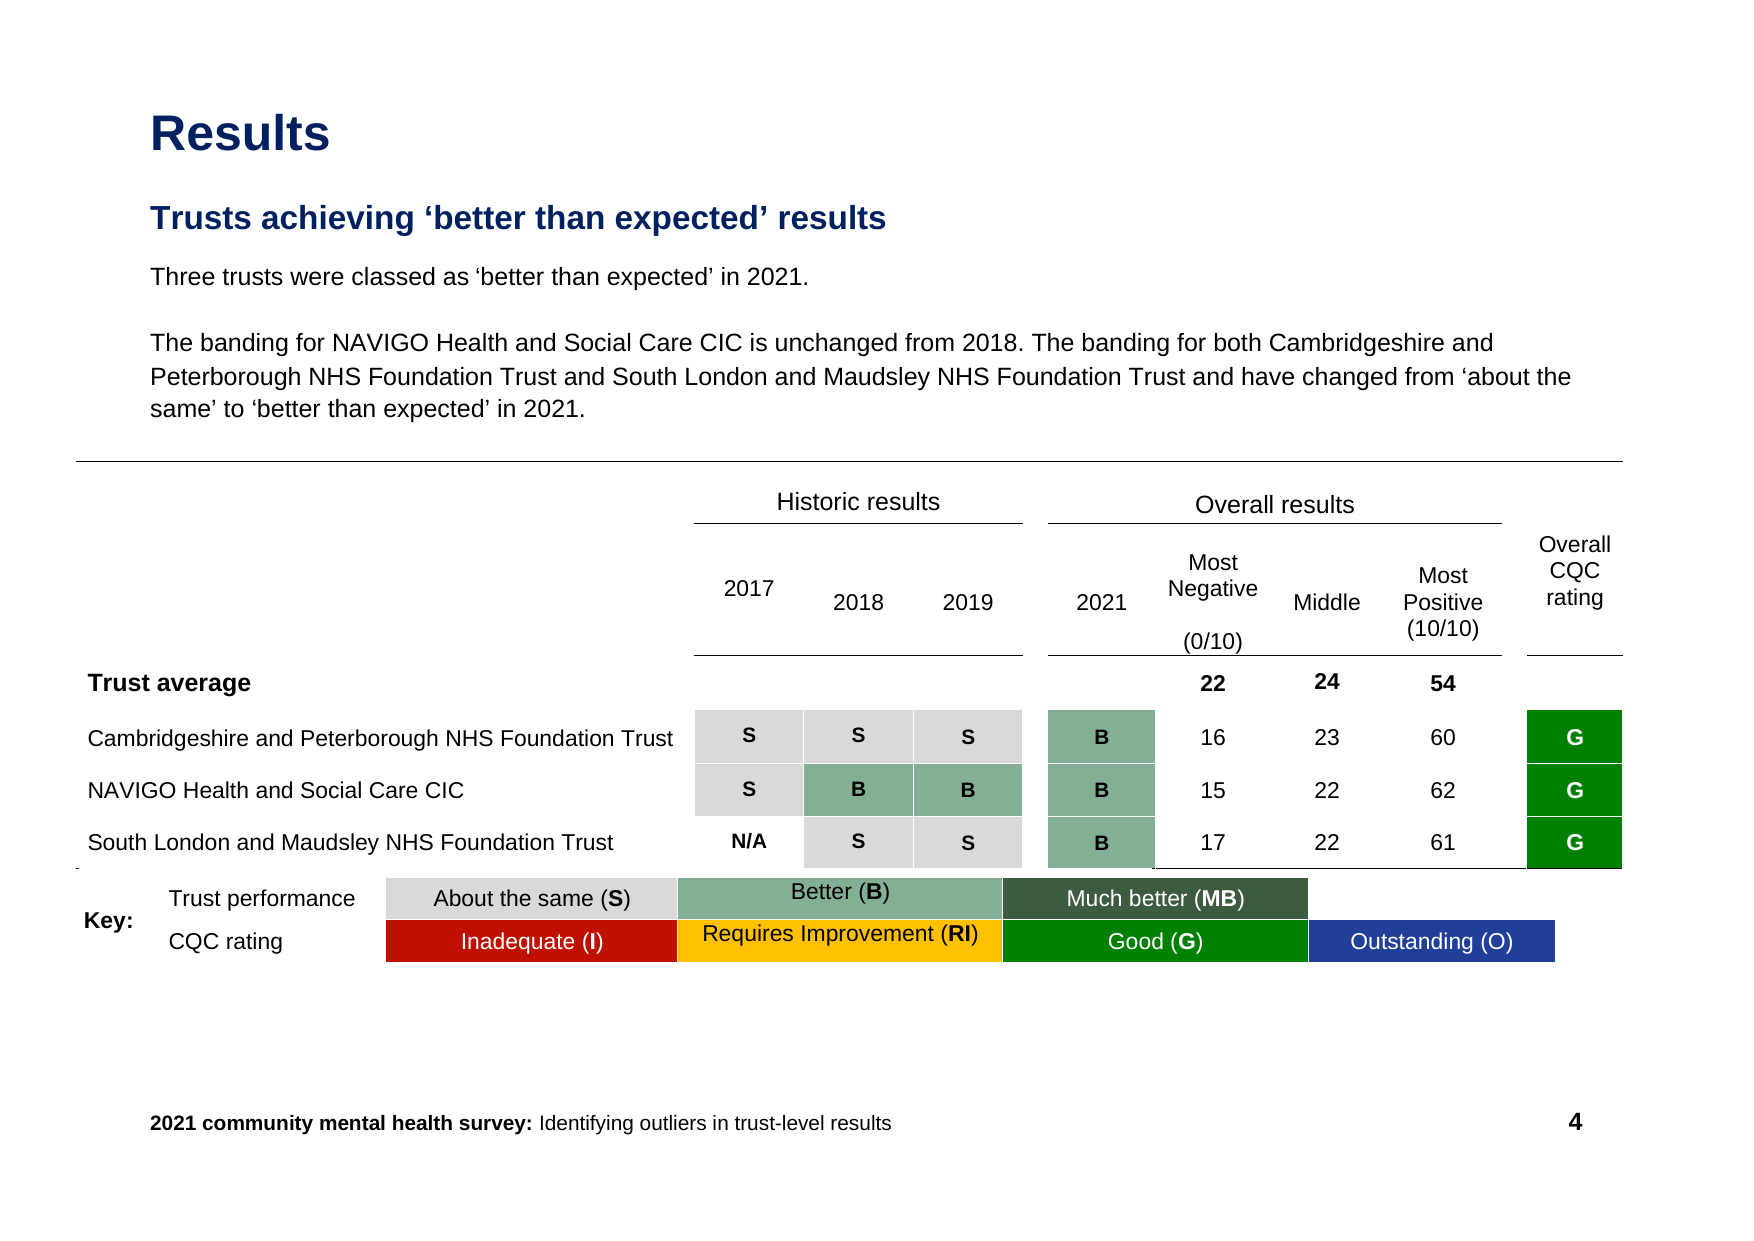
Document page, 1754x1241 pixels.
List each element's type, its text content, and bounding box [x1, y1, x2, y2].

table_cell About the same (S) [386, 878, 677, 919]
table_cell 15 [1156, 763, 1270, 816]
table_cell 22 [1270, 816, 1384, 868]
table_cell NAVIGO Health and Social Care CIC [76, 763, 694, 816]
subtitle Results [150, 103, 1604, 161]
table_cell [1156, 869, 1270, 877]
table_cell S [695, 764, 803, 816]
table_header [1023, 462, 1047, 523]
table_cell Most Negative (0/10) [1156, 524, 1270, 654]
table_cell B [914, 764, 1022, 816]
table_cell 22 [1156, 656, 1270, 709]
table_header Overall results [1048, 462, 1502, 523]
table_cell [162, 869, 356, 877]
table_cell [80, 869, 161, 877]
table_header Historic results [694, 462, 1023, 523]
table_cell [1384, 869, 1502, 877]
table_cell S [914, 817, 1022, 868]
table_cell [1270, 869, 1308, 877]
table_cell B [1048, 764, 1155, 816]
table_cell [1023, 764, 1047, 816]
table_cell 61 [1384, 816, 1502, 868]
table_cell CQC rating [157, 919, 386, 962]
table_cell [1623, 816, 1682, 868]
table_cell B [804, 764, 913, 816]
table_cell [1023, 524, 1047, 654]
table_cell Better (B) [678, 878, 1002, 919]
table_cell S [695, 710, 803, 763]
table_cell 2019 [913, 524, 1023, 654]
table_cell B [1048, 710, 1155, 763]
table_header [1623, 461, 1682, 523]
table_cell Outstanding (O) [1309, 920, 1555, 962]
table_cell S [804, 710, 913, 763]
table_cell [357, 869, 611, 877]
table_cell 2021 [1048, 524, 1156, 654]
table_cell [1502, 816, 1526, 868]
table_cell [76, 523, 694, 654]
table_cell 23 [1270, 709, 1384, 763]
table_cell [1023, 656, 1047, 709]
table_cell [1623, 523, 1682, 654]
text The banding for NAVIGO Health and Social Care CIC is unchanged from 2018. The banding for both Cambridgeshire and Peterborough NHS Foundation Trust and South London and Maudsley NHS Foundation Trust and have changed from ‘about the same’ to ‘better than expected’ in 2021. [150, 328, 1604, 423]
table_cell [1623, 920, 1682, 962]
table_cell Requires Improvement (RI) [678, 920, 1002, 962]
table_cell [1023, 710, 1047, 763]
table_cell [1527, 656, 1623, 709]
table_cell Middle [1270, 524, 1384, 654]
table_cell S [914, 710, 1022, 763]
table_cell [1023, 816, 1047, 868]
table_cell Cambridgeshire and Peterborough NHS Foundation Trust [76, 709, 694, 763]
table_header [1502, 462, 1527, 654]
table_cell 22 [1270, 763, 1384, 816]
table_cell 60 [1384, 709, 1502, 763]
table_cell G [1527, 710, 1622, 763]
table_cell Good (G) [1003, 920, 1308, 962]
table_cell 2018 [804, 524, 913, 654]
table_cell B [1048, 817, 1155, 868]
table_cell 54 [1384, 656, 1502, 709]
table_cell [1555, 869, 1623, 877]
table_cell 17 [1156, 816, 1270, 868]
table_cell [1502, 869, 1527, 877]
table_cell [1048, 656, 1156, 709]
table_cell Most Positive (10/10) [1384, 524, 1502, 654]
table_cell [722, 869, 830, 877]
text Trusts achieving ‘better than expected’ results [150, 198, 1604, 237]
table_cell [1556, 920, 1623, 962]
table_cell N/A [695, 817, 803, 868]
table_cell [831, 869, 1002, 877]
table_cell [1309, 877, 1555, 919]
table_cell [1502, 656, 1527, 709]
table_cell Much better (MB) [1003, 878, 1308, 919]
table_cell [1502, 764, 1526, 816]
table_cell [804, 656, 913, 709]
table_cell [1502, 710, 1526, 763]
text Three trusts were classed as ‘better than expected’ in 2021. [150, 262, 1604, 291]
table_cell [1308, 869, 1384, 877]
table_cell G [1527, 817, 1622, 868]
table_cell [612, 869, 721, 877]
table_header [76, 462, 694, 523]
table_cell [1623, 655, 1682, 709]
table_cell Inadequate (I) [386, 920, 677, 962]
table_cell Trust performance [157, 878, 386, 919]
table_cell [1623, 763, 1682, 816]
table_cell 16 [1156, 709, 1270, 763]
table_cell [1623, 868, 1682, 877]
table_cell 24 [1270, 656, 1384, 709]
table_header Overall CQC rating [1527, 462, 1623, 654]
table_cell 2017 [694, 524, 804, 654]
table_cell G [1527, 764, 1622, 816]
table_cell [1556, 877, 1682, 919]
table_cell Key: [73, 877, 157, 962]
table_cell 62 [1384, 763, 1502, 816]
table_cell South London and Maudsley NHS Foundation Trust [76, 816, 694, 868]
table_cell [694, 656, 804, 709]
table_cell [1623, 709, 1682, 763]
table_cell Trust average [76, 655, 694, 709]
table_cell [913, 656, 1023, 709]
table_cell [1003, 869, 1151, 877]
table_cell S [804, 817, 913, 868]
table_cell [1527, 869, 1555, 877]
